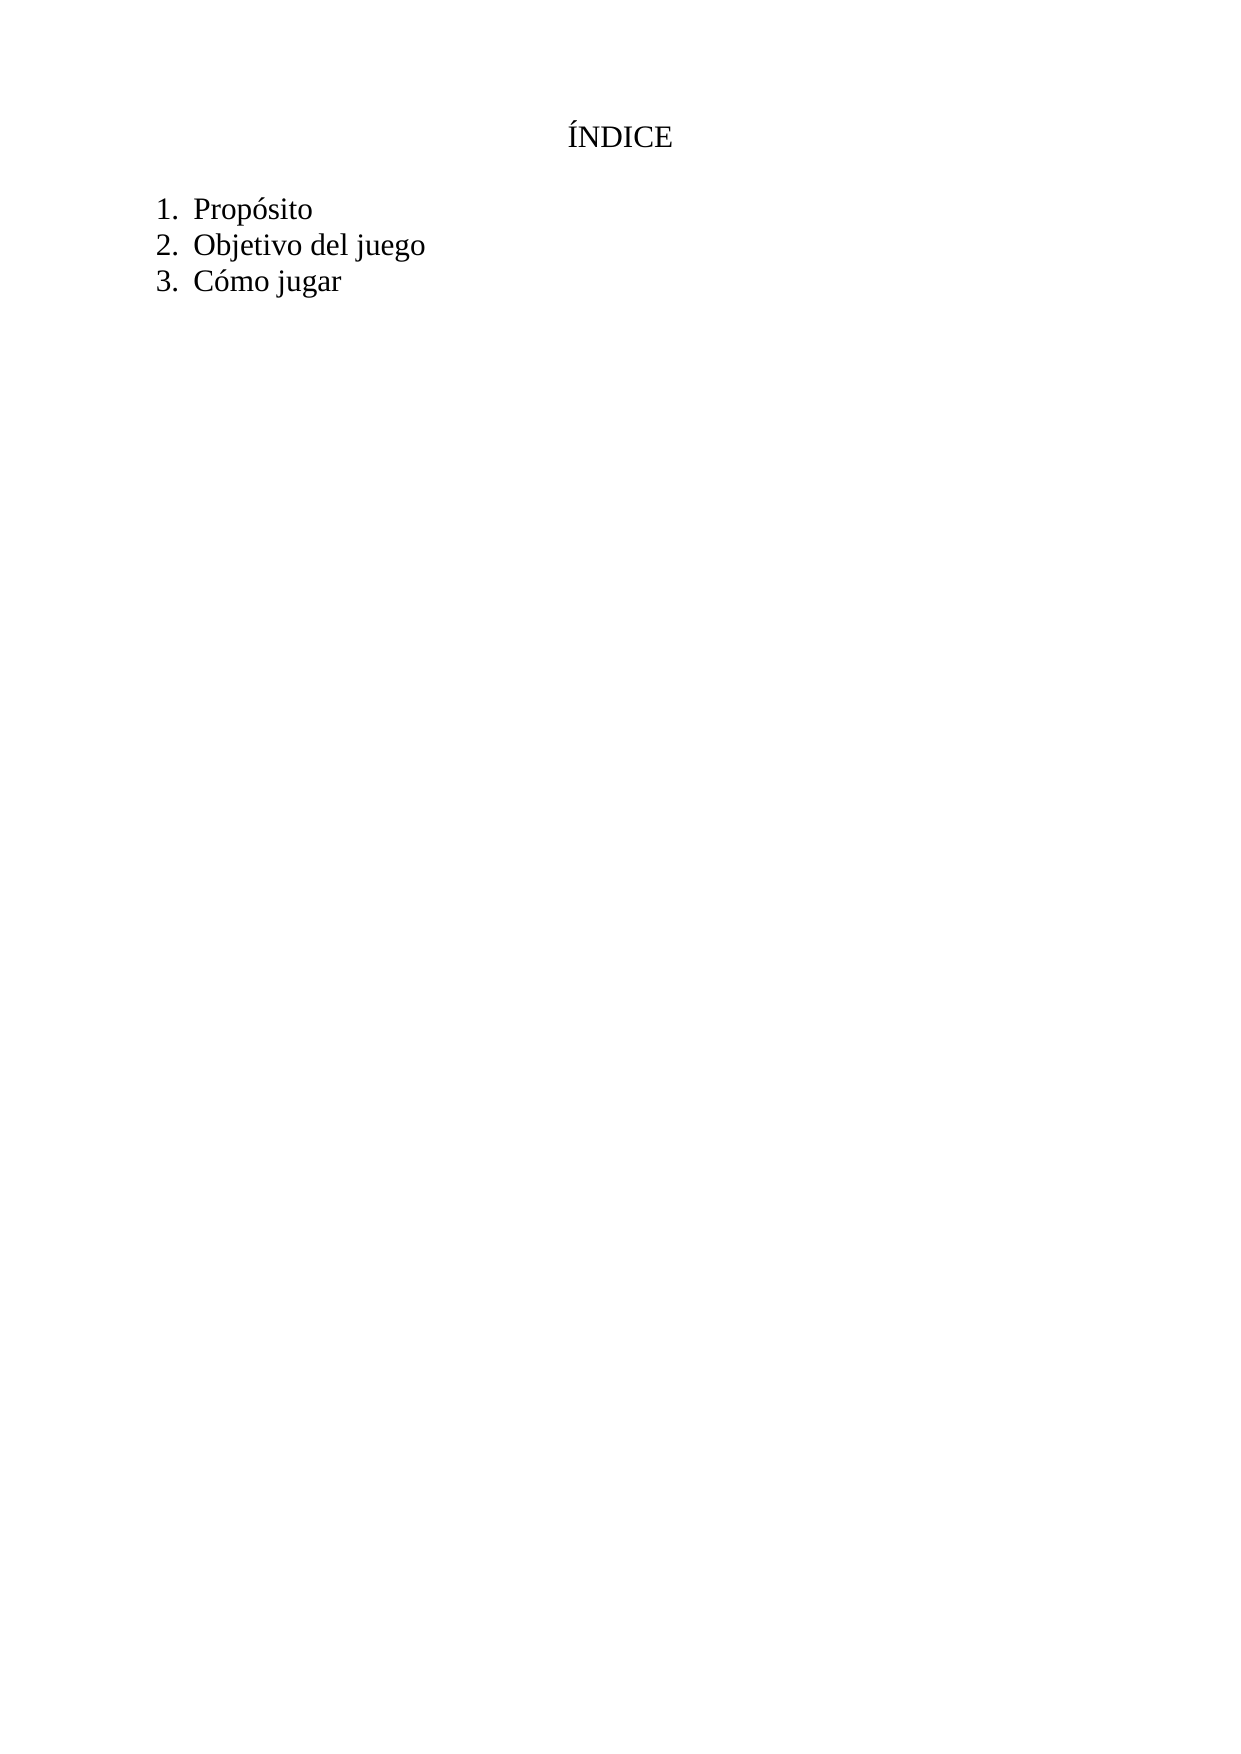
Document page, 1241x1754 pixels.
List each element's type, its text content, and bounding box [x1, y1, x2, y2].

text ÍNDICE [118, 118, 1122, 154]
list Objetivo del juego [156, 226, 1122, 262]
list Propósito [156, 190, 1122, 226]
list Cómo jugar [156, 262, 1122, 298]
